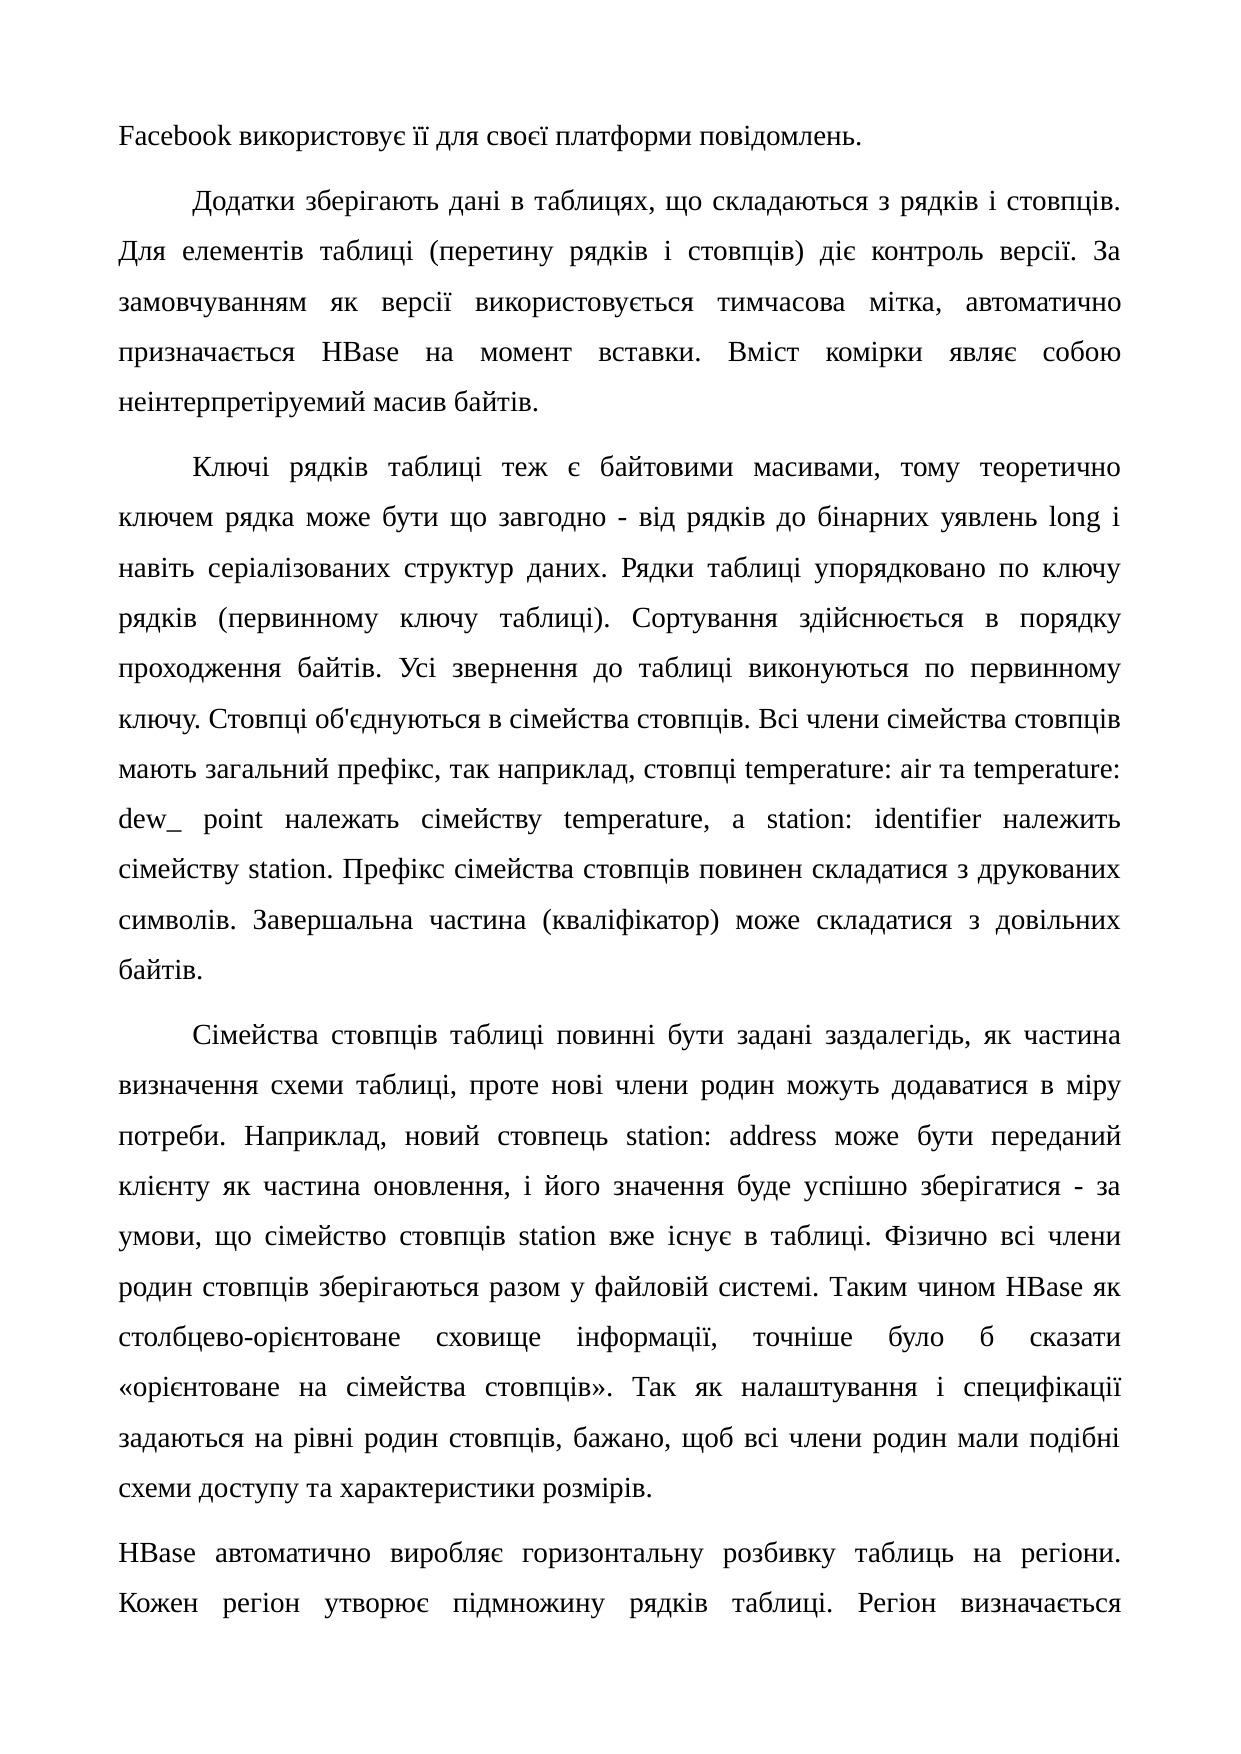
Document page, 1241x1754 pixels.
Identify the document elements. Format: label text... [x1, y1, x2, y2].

text Facebook використовує її для своєї платформи повідомлень. [118, 118, 1122, 152]
text Ключі рядків таблиці теж є байтовими масивами, тому теоретично ключем рядка може бути що завгодно - від рядків до бінарних уявлень long і навіть серіалізованих структур даних. Рядки таблиці упорядковано по ключу рядків (первинному ключу таблиці). Сортування здійснюється в порядку проходження байтів. Усі звернення до таблиці виконуються по первинному ключу. Стовпці об'єднуються в сімейства стовпців. Всі члени сімейства стовпців мають загальний префікс, так наприклад, стовпці temperature: air та temperature: dew_ point належать сімейству temperature, а station: identifier належить сімейству station. Префікс сімейства стовпців повинен складатися з друкованих символів. Завершальна частина (кваліфікатор) може складатися з довільних байтів. [118, 449, 1122, 986]
text Сімейства стовпців таблиці повинні бути задані заздалегідь, як частина визначення схеми таблиці, проте нові члени родин можуть додаватися в міру потреби. Наприклад, новий стовпець station: address може бути переданий клієнту як частина оновлення, і його значення буде успішно зберігатися - за умови, що сімейство стовпців station вже існує в таблиці. Фізично всі члени родин стовпців зберігаються разом у файловій системі. Таким чином HBase як столбцево-орієнтоване сховище інформації, точніше було б сказати «орієнтоване на сімейства стовпців». Так як налаштування і специфікації задаються на рівні родин стовпців, бажано, щоб всі члени родин мали подібні схеми доступу та характеристики розмірів. [118, 1017, 1122, 1503]
text HBase автоматично виробляє горизонтальну розбивку таблиць на регіони. Кожен регіон утворює підмножину рядків таблиці. Регіон визначається [118, 1535, 1122, 1619]
text Додатки зберігають дані в таблицях, що складаються з рядків і стовпців. Для елементів таблиці (перетину рядків і стовпців) діє контроль версії. За замовчуванням як версії використовується тимчасова мітка, автоматично призначається HBase на момент вставки. Вміст комірки являє собою неінтерпретіруемий масив байтів. [118, 183, 1122, 418]
